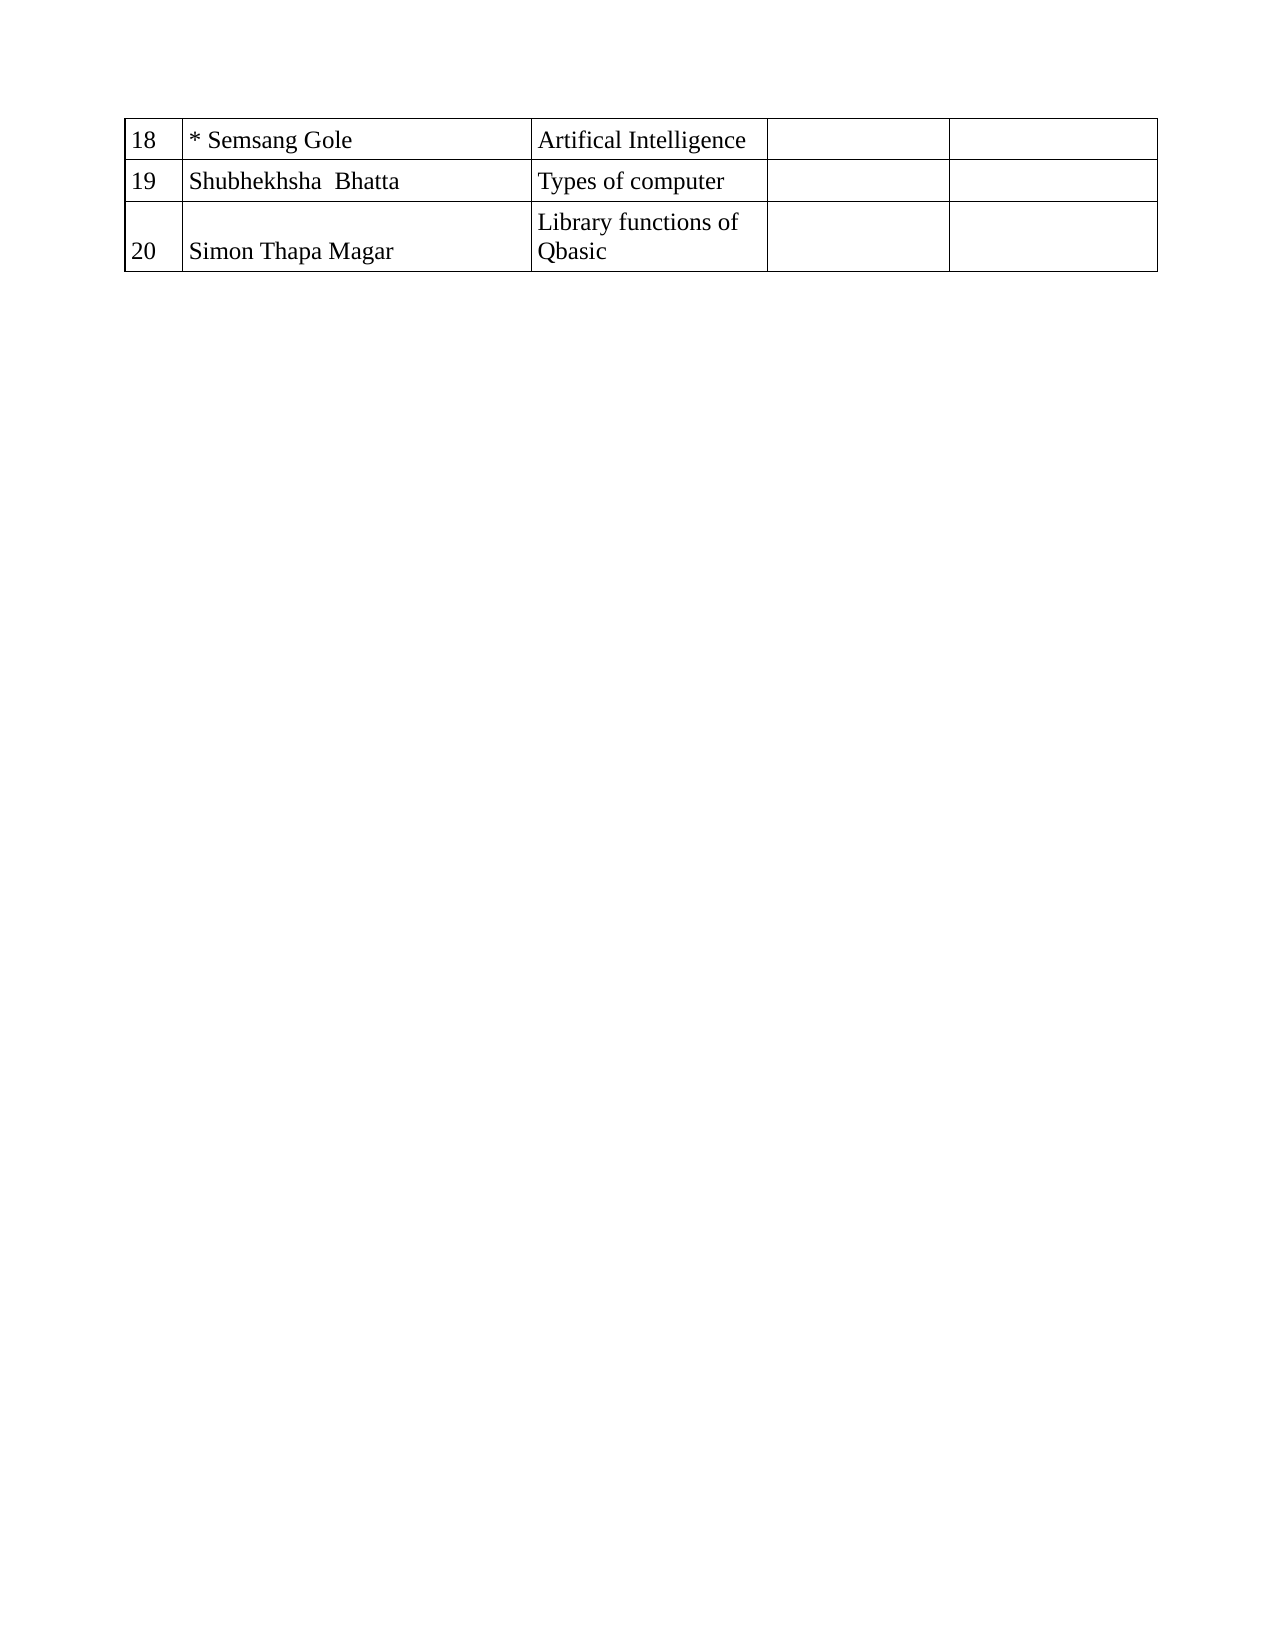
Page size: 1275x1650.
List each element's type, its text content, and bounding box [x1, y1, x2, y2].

table_cell 20 [126, 202, 182, 271]
table_cell [768, 119, 949, 159]
table_cell [950, 202, 1157, 271]
table_cell Simon Thapa Magar [183, 202, 531, 271]
table_cell 18 [126, 119, 182, 159]
table_cell [950, 119, 1157, 159]
table_cell Library functions of Qbasic [532, 202, 767, 271]
table_cell Types of computer [532, 160, 767, 201]
table_cell [768, 160, 949, 201]
table_cell [768, 202, 949, 271]
table_cell Artifical Intelligence [532, 119, 767, 159]
table_cell 19 [126, 160, 182, 201]
table_cell [950, 160, 1157, 201]
table_cell Shubhekhsha Bhatta [183, 160, 531, 201]
table_cell * Semsang Gole [183, 119, 531, 159]
